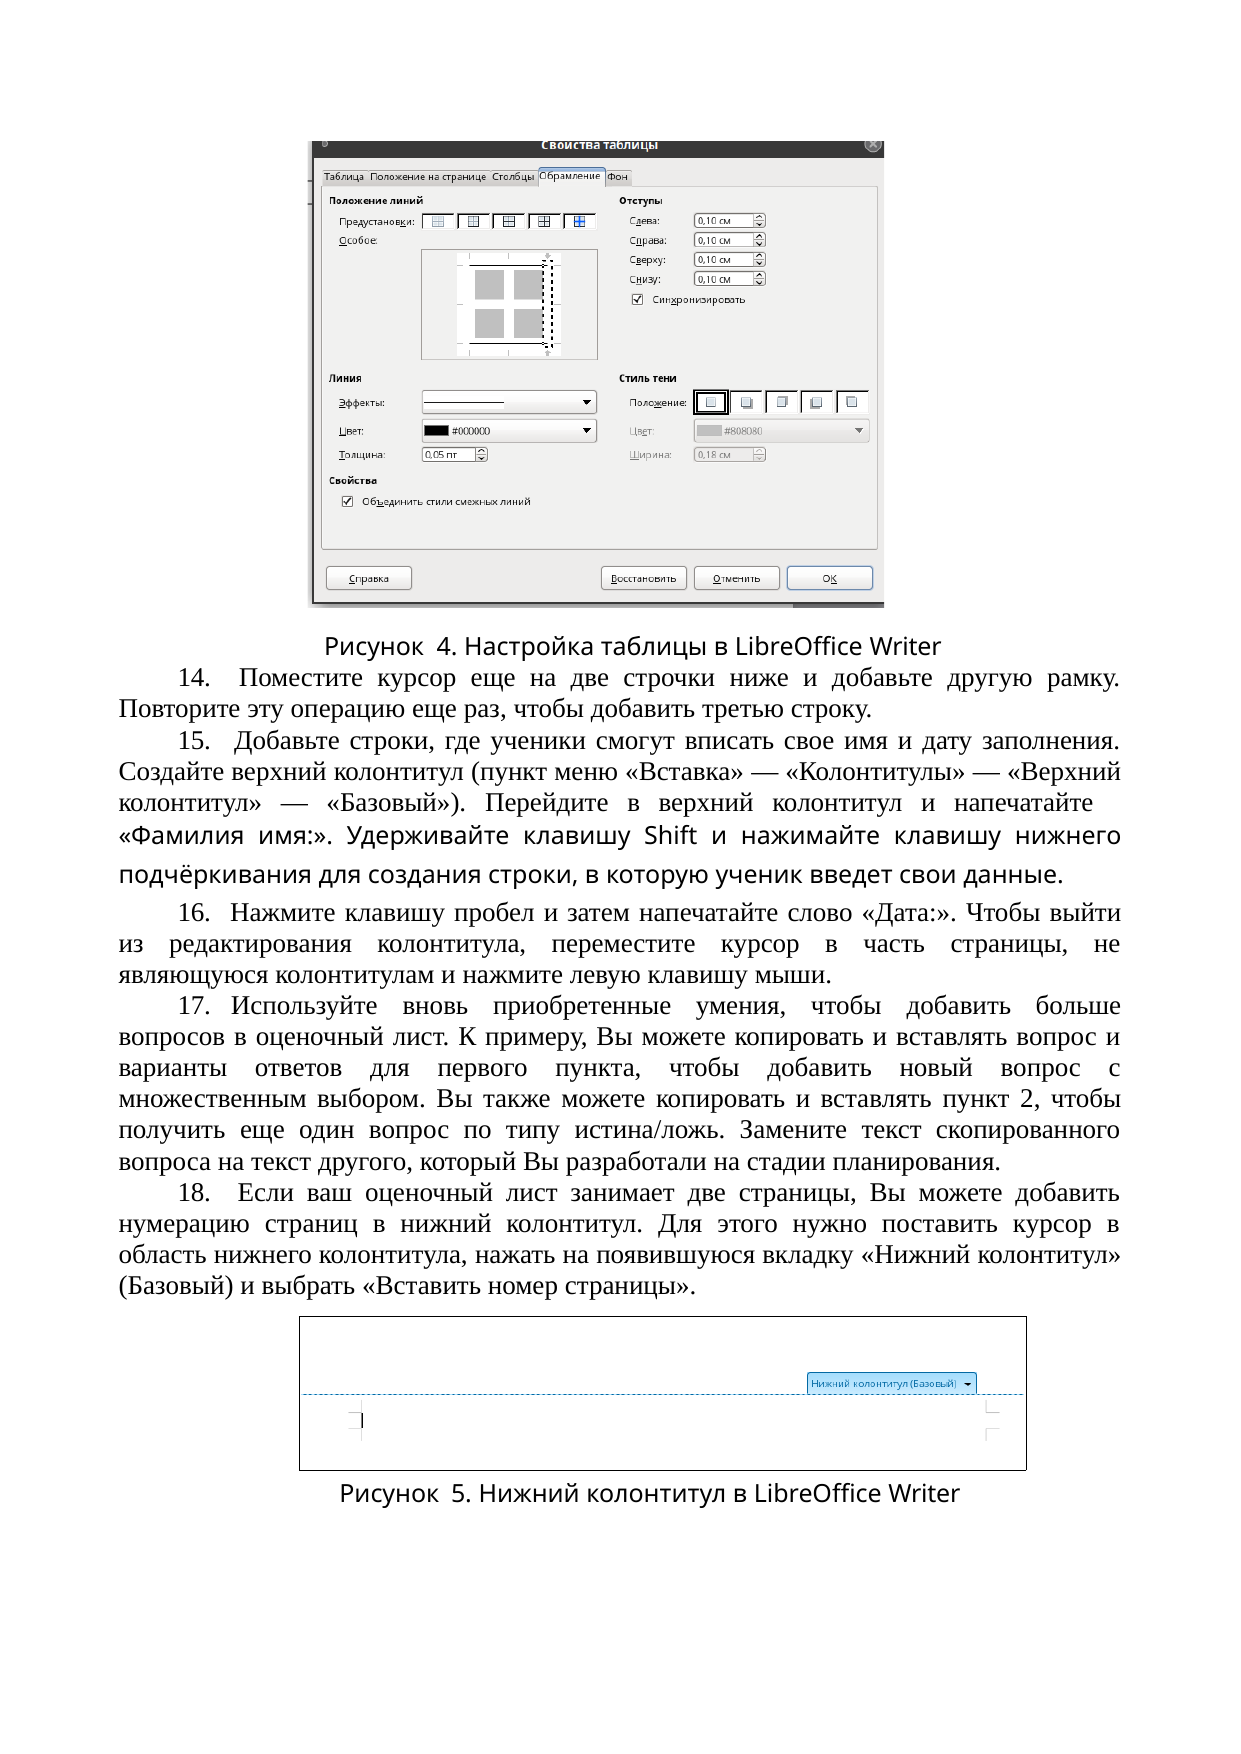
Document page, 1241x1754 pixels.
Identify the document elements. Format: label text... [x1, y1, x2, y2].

list Если ваш оценочный лист занимает две страницы, Вы можете добавить нумерацию страниц в нижний колонтитул. Для этого нужно поставить курсор в область нижнего колонтитула, нажать на появившуюся вкладку «Нижний колонтитул» (Базовый) и выбрать «Вставить номер страницы». [118, 1176, 1121, 1301]
text Рисунок 5. Нижний колонтитул в LibreOffice Writer [120, 1333, 1180, 1509]
list Добавьте строки, где ученики смогут вписать свое имя и дату заполнения. Создайте верхний колонтитул (пункт меню «Вставка» — «Колонтитулы» — «Верхний колонтитул» — «Базовый»). Перейдите в верхний колонтитул и напечатайте [118, 724, 1121, 817]
list Нажмите клавишу пробел и затем напечатайте слово «Дата:». Чтобы выйти из редактирования колонтитула, переместите курсор в часть страницы, не являющуюся колонтитулам и нажмите левую клавишу мыши. [118, 896, 1121, 989]
picture [301, 1372, 1024, 1441]
list Используйте вновь приобретенные умения, чтобы добавить больше вопросов в оценочный лист. К примеру, Вы можете копировать и вставлять вопрос и варианты ответов для первого пункта, чтобы добавить новый вопрос с множественным выбором. Вы также можете копировать и вставлять пункт 2, чтобы получить еще один вопрос по типу истина/ложь. Замените текст скопированного вопроса на текст другого, который Вы разработали на стадии планирования. [118, 989, 1121, 1176]
text «Фамилия имя:». Удерживайте клавишу Shift и нажимайте клавишу нижнего подчёркивания для создания строки, в которую ученик введет свои данные. [118, 817, 1122, 891]
list Поместите курсор еще на две строчки ниже и добавьте другую рамку. Повторите эту операцию еще раз, чтобы добавить третью строку. [118, 661, 1121, 724]
picture [307, 141, 885, 608]
text Рисунок 4. Настройка таблицы в LibreOffice Writer [324, 630, 1180, 661]
